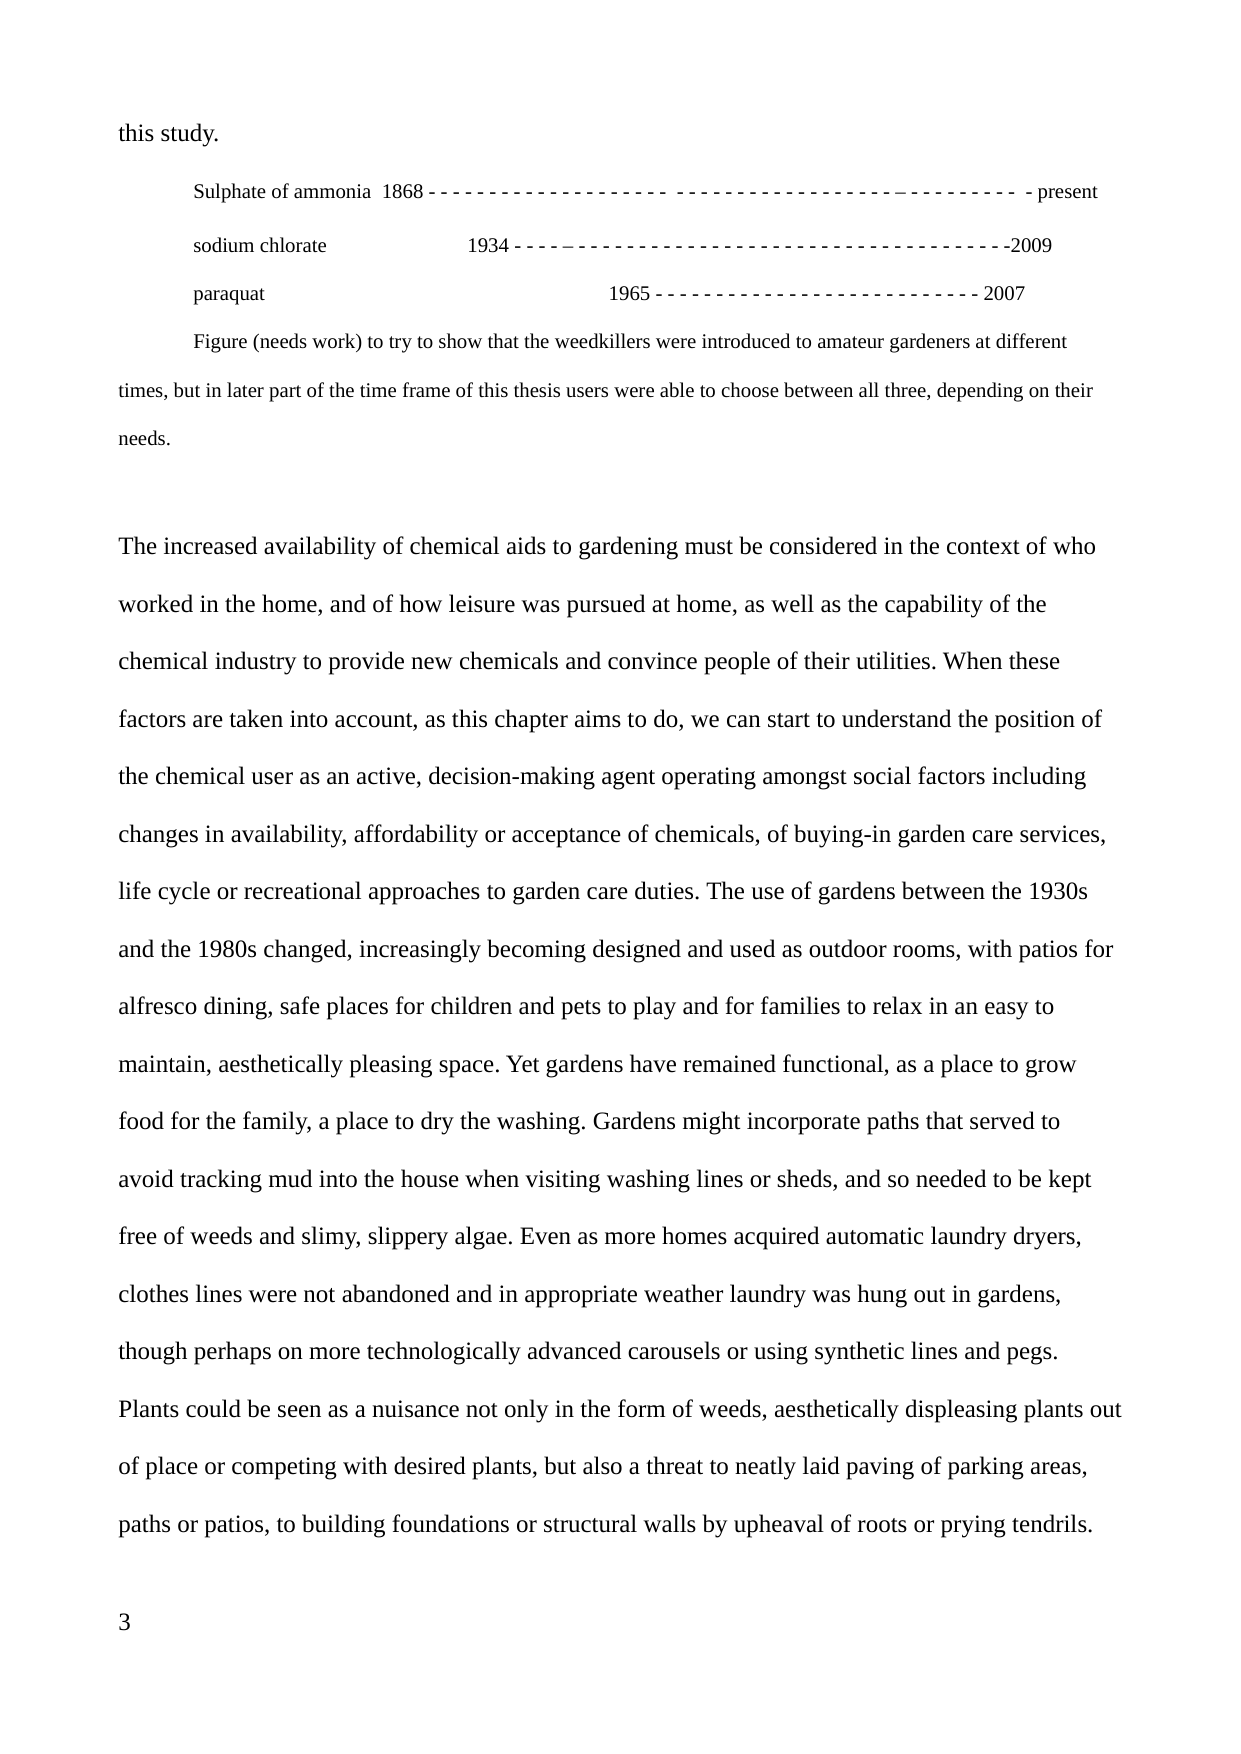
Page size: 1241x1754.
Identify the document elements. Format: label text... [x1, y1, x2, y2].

text paraquat 1965 - - - - - - - - - - - - - - - - - - - - - - - - - - - 2007 [118, 281, 1122, 305]
text Figure (needs work) to try to show that the weedkillers were introduced to amateur gardeners at different times, but in later part of the time frame of this thesis users were able to choose between all three, depending on their needs. [118, 329, 1122, 450]
text The increased availability of chemical aids to gardening must be considered in the context of who worked in the home, and of how leisure was pursued at home, as well as the capability of the chemical industry to provide new chemicals and convince people of their utilities. When these factors are taken into account, as this chapter aims to do, we can start to understand the position of the chemical user as an active, decision-making agent operating amongst social factors including changes in availability, affordability or acceptance of chemicals, of buying-in garden care services, life cycle or recreational approaches to garden care duties. The use of gardens between the 1930s and the 1980s changed, increasingly becoming designed and used as outdoor rooms, with patios for alfresco dining, safe places for children and pets to play and for families to relax in an easy to maintain, aesthetically pleasing space. Yet gardens have remained functional, as a place to grow food for the family, a place to dry the washing. Gardens might incorporate paths that served to avoid tracking mud into the house when visiting washing lines or sheds, and so needed to be kept free of weeds and slimy, slippery algae. Even as more homes acquired automatic laundry dryers, clothes lines were not abandoned and in appropriate weather laundry was hung out in gardens, though perhaps on more technologically advanced carousels or using synthetic lines and pegs. Plants could be seen as a nuisance not only in the form of weeds, aesthetically displeasing plants out of place or competing with desired plants, but also a threat to neatly laid paving of parking areas, paths or patios, to building foundations or structural walls by upheaval of roots or prying tendrils. [118, 531, 1122, 1537]
text sodium chlorate 1934 - - - - – - - - - - - - - - - - - - - - - - - - - - - - - - - - - - - - - - - - -2009 [118, 233, 1122, 257]
text this study. [118, 118, 1122, 147]
text Sulphate of ammonia 1868 - - - - - - - - - - - - - - - - - - - - - - - - - - - - - - - - - - - - - - – - - - - - - - - - - present [118, 176, 1122, 204]
